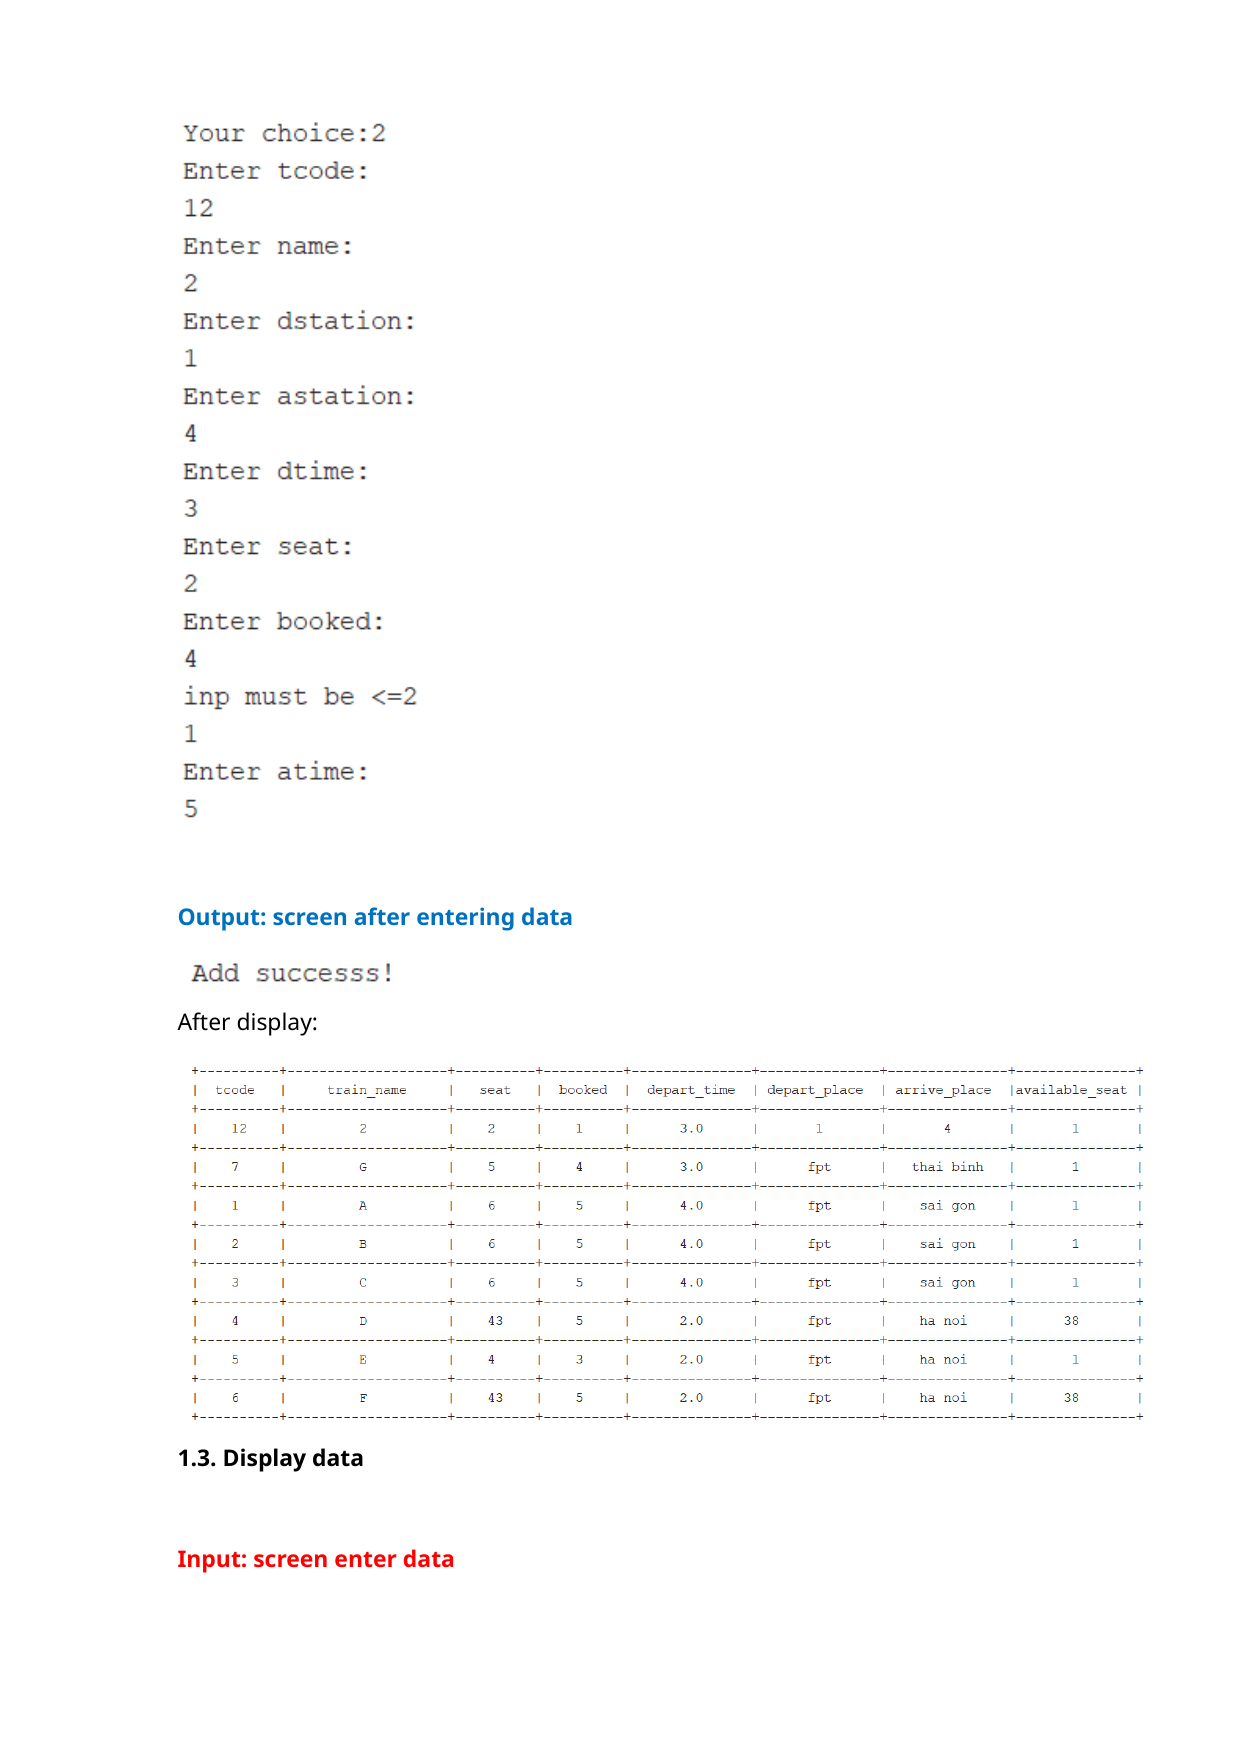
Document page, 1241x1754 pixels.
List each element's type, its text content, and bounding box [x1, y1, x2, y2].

text 1.3. Display data [177, 1442, 1152, 1473]
text Output: screen after entering data [177, 901, 1152, 932]
text After display: [177, 1006, 1152, 1037]
text Input: screen enter data [177, 1542, 1152, 1574]
